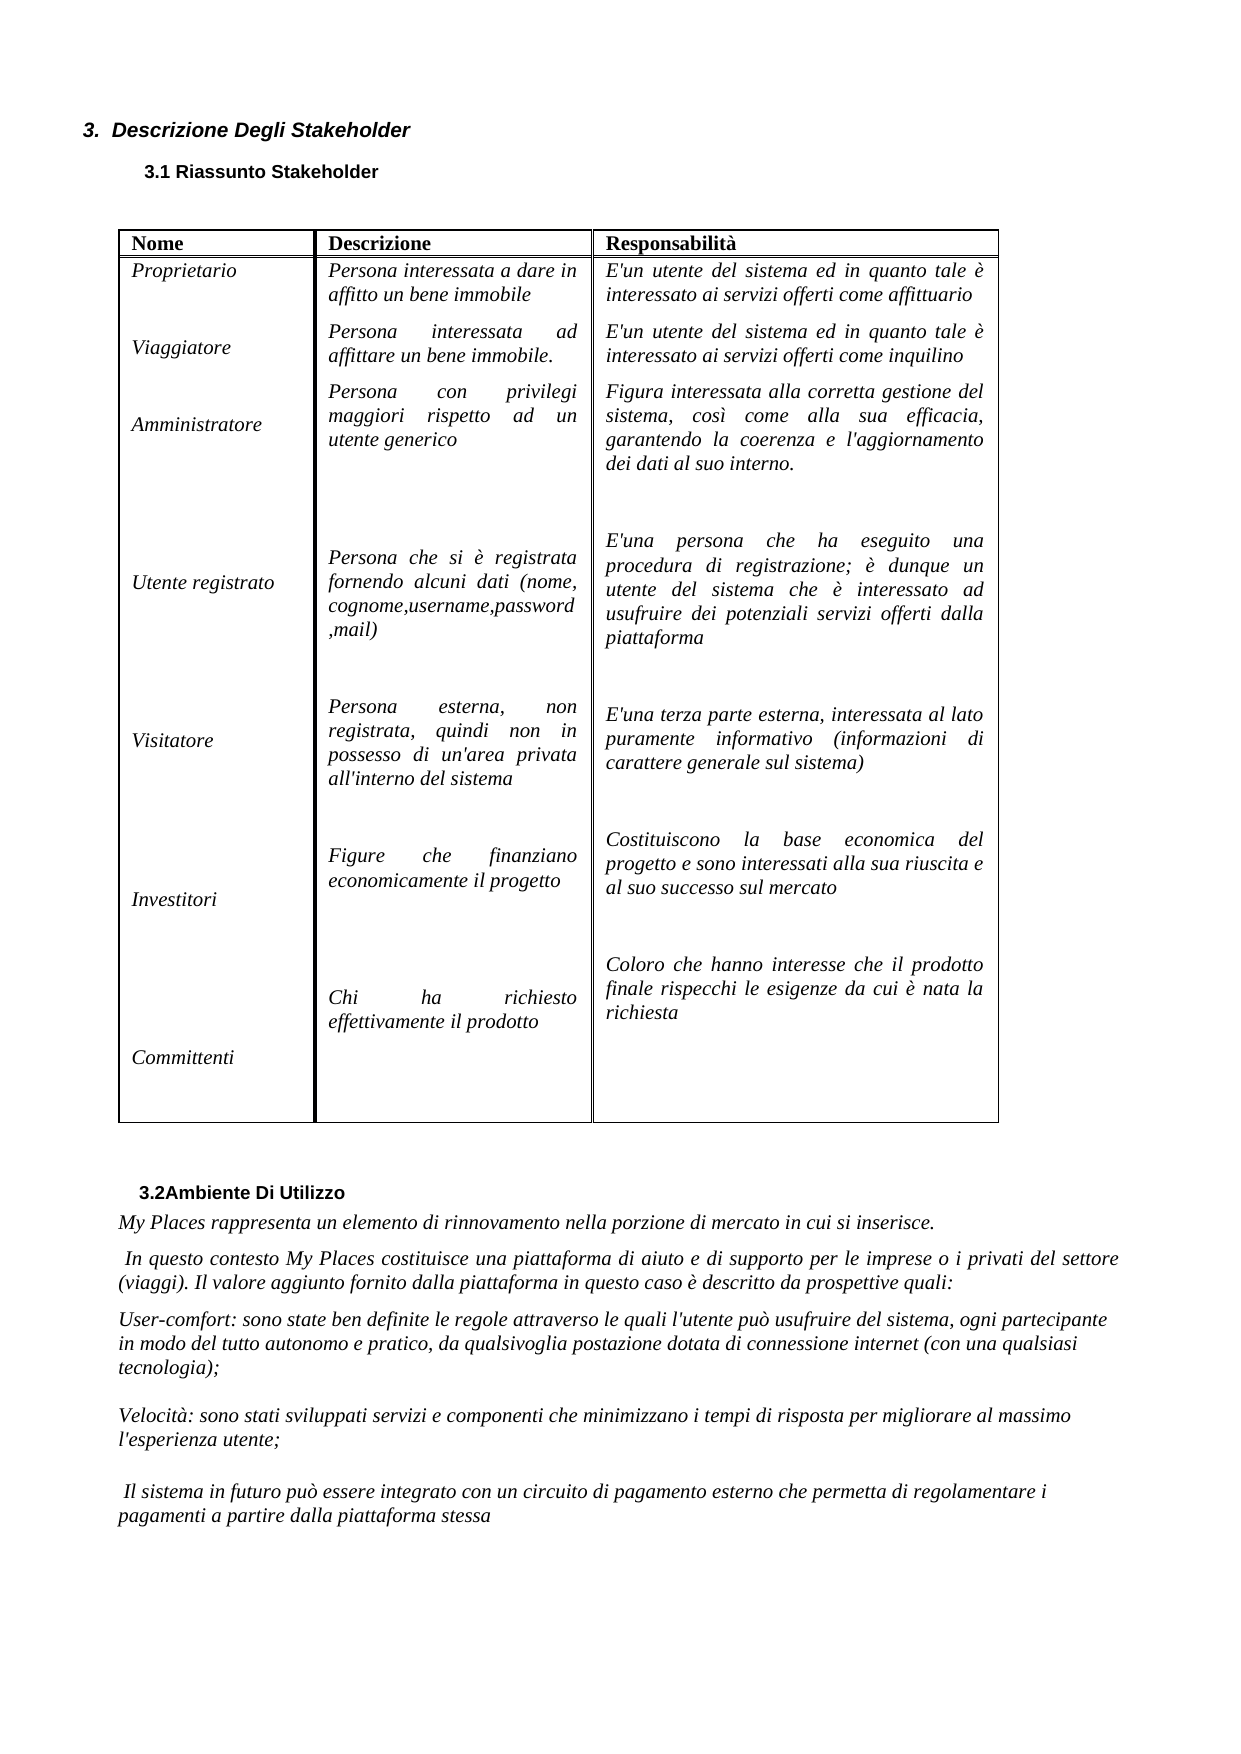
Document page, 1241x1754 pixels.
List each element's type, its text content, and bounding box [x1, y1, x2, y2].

table_header Descrizione [317, 231, 591, 255]
table_header Responsabilità [594, 231, 998, 255]
text Velocità: sono stati sviluppati servizi e componenti che minimizzano i tempi di risposta per migliorare al massimo l'esperienza utente; [118, 1403, 1122, 1451]
text 3.1 Riassunto Stakeholder [118, 161, 1122, 182]
text User-comfort: sono state ben definite le regole attraverso le quali l'utente può usufruire del sistema, ogni partecipante in modo del tutto autonomo e pratico, da qualsivoglia postazione dotata di connessione internet (con una qualsiasi tecnologia); [118, 1307, 1122, 1379]
text In questo contesto My Places costituisce una piattaforma di aiuto e di supporto per le imprese o i privati del settore (viaggi). Il valore aggiunto fornito dalla piattaforma in questo caso è descritto da prospettive quali: [118, 1246, 1122, 1294]
table_cell E'un utente del sistema ed in quanto tale è interessato ai servizi offerti come affittuario E'un utente del sistema ed in quanto tale è interessato ai servizi offerti come inquilino Figura interessata alla corretta gestione del sistema, così come alla sua efficacia, garantendo la coerenza e l'aggiornamento dei dati al suo interno. E'una persona che ha eseguito una procedura di registrazione; è dunque un utente del sistema che è interessato ad usufruire dei potenziali servizi offerti dalla piattaforma E'una terza parte esterna, interessata al lato puramente informativo (informazioni di carattere generale sul sistema) Costituiscono la base economica del progetto e sono interessati alla sua riuscita e al suo successo sul mercato Coloro che hanno interesse che il prodotto finale rispecchi le esigenze da cui è nata la richiesta [594, 258, 998, 1122]
text My Places rappresenta un elemento di rinnovamento nella porzione di mercato in cui si inserisce. [118, 1209, 1122, 1234]
text 3. Descrizione Degli Stakeholder [83, 118, 1122, 142]
table_cell Proprietario Viaggiatore Amministratore Utente registrato Visitatore Investitori Committenti [120, 258, 313, 1122]
table_cell Persona interessata a dare in affitto un bene immobile Persona interessata ad affittare un bene immobile. Persona con privilegi maggiori rispetto ad un utente generico Persona che si è registrata fornendo alcuni dati (nome, cognome,username,password,mail) Persona esterna, non registrata, quindi non in possesso di un'area privata all'interno del sistema Figure che finanziano economicamente il progetto Chi ha richiesto effettivamente il prodotto [317, 258, 591, 1122]
text 3.2Ambiente Di Utilizzo [118, 1182, 1122, 1203]
table_header Nome [120, 231, 313, 255]
text Il sistema in futuro può essere integrato con un circuito di pagamento esterno che permetta di regolamentare i pagamenti a partire dalla piattaforma stessa [118, 1479, 1122, 1527]
